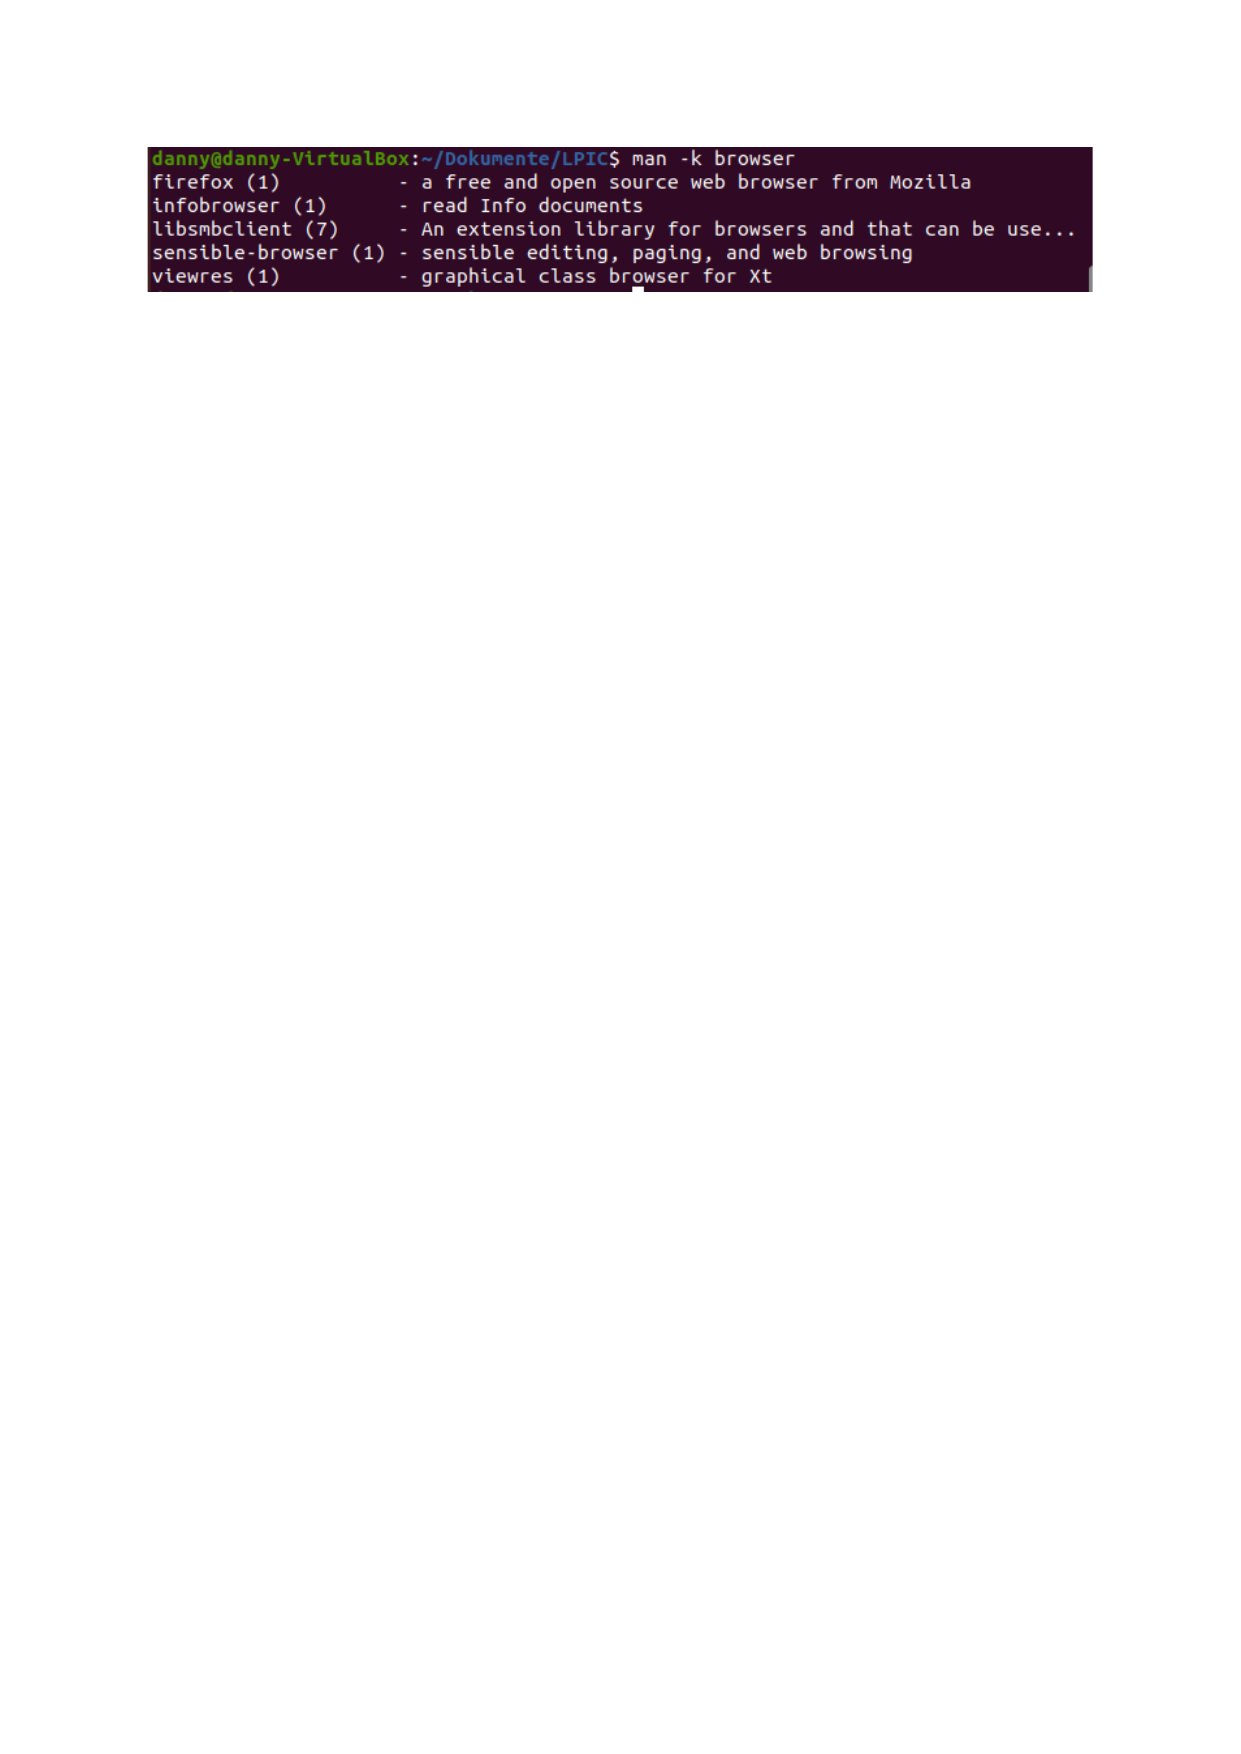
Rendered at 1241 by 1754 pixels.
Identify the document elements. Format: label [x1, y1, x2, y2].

picture [147, 147, 1093, 292]
